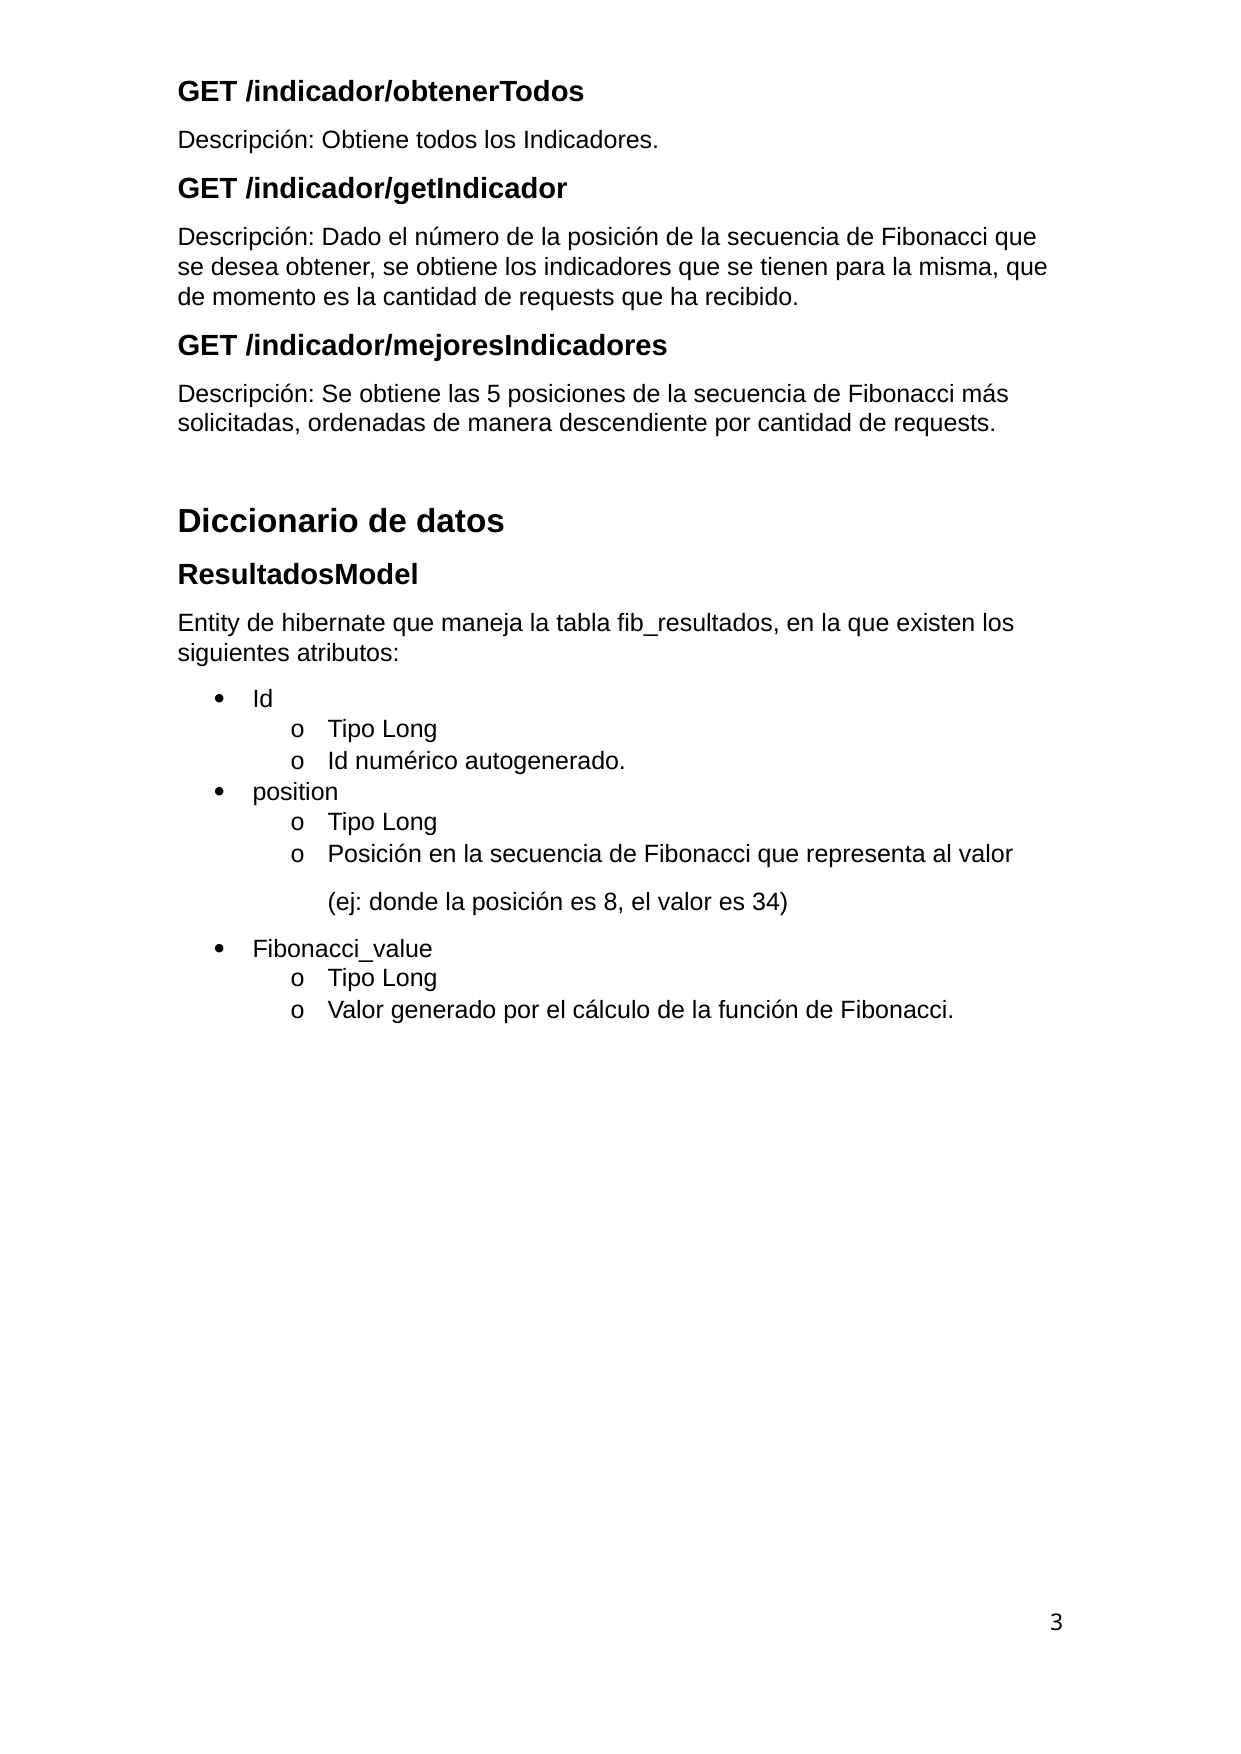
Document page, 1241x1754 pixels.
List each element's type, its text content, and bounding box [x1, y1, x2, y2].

text GET /indicador/getIndicador [177, 171, 1063, 205]
text (ej: donde la posición es 8, el valor es 34) [255, 887, 1063, 916]
list Tipo Long [290, 714, 1063, 745]
text GET /indicador/mejoresIndicadores [177, 328, 1063, 361]
list Tipo Long [290, 807, 1063, 838]
text Entity de hibernate que maneja la tabla fib_resultados, en la que existen los siguientes atributos: [177, 608, 1063, 667]
text Descripción: Dado el número de la posición de la secuencia de Fibonacci que se desea obtener, se obtiene los indicadores que se tienen para la misma, que de momento es la cantidad de requests que ha recibido. [177, 222, 1063, 310]
list Fibonacci_value [215, 933, 1063, 962]
text Descripción: Obtiene todos los Indicadores. [177, 125, 1063, 154]
list position [215, 777, 1063, 806]
text Descripción: Se obtiene las 5 posiciones de la secuencia de Fibonacci más solicitadas, ordenadas de manera descendiente por cantidad de requests. [177, 379, 1063, 437]
list Id numérico autogenerado. [290, 746, 1063, 777]
list Posición en la secuencia de Fibonacci que representa al valor [290, 839, 1063, 870]
text Diccionario de datos [177, 501, 1063, 539]
list Valor generado por el cálculo de la función de Fibonacci. [290, 995, 1063, 1026]
list Tipo Long [290, 963, 1063, 994]
text ResultadosModel [177, 557, 1063, 591]
list Id [215, 684, 1063, 713]
text GET /indicador/obtenerTodos [177, 74, 1063, 107]
